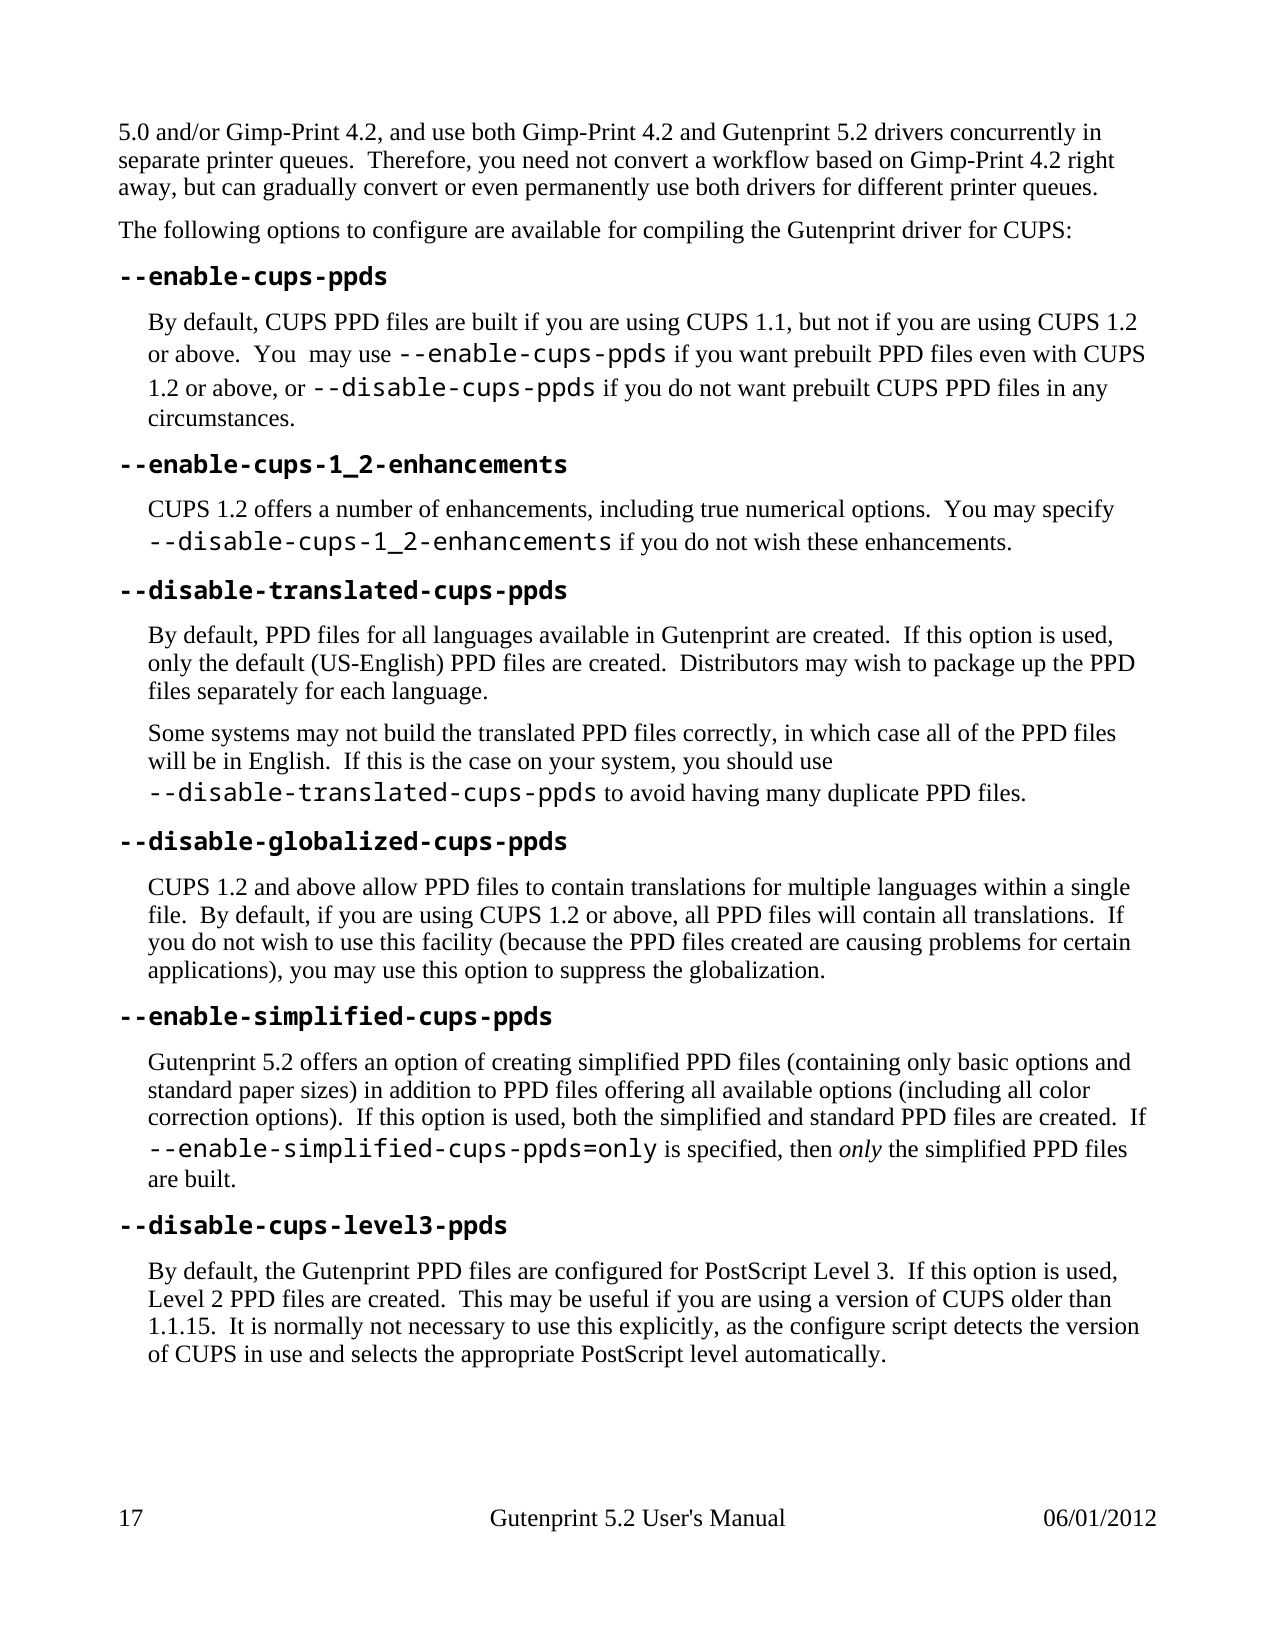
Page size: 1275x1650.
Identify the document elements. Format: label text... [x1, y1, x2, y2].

text By default, PPD files for all languages available in Gutenprint are created. If this option is used, only the default (US-English) PPD files are created. Distributors may wish to package up the PPD files separately for each language. [148, 621, 1157, 704]
text Gutenprint 5.2 offers an option of creating simplified PPD files (containing only basic options and standard paper sizes) in addition to PPD files offering all available options (including all color correction options). If this option is used, both the simplified and standard PPD files are created. If --enable-simplified-cups-ppds=only is specified, then only the simplified PPD files are built. [148, 1048, 1157, 1193]
text By default, CUPS PPD files are built if you are using CUPS 1.1, but not if you are using CUPS 1.2 or above. You may use --enable-cups-ppds if you want prebuilt PPD files even with CUPS 1.2 or above, or --disable-cups-ppds if you do not want prebuilt CUPS PPD files in any circumstances. [148, 308, 1157, 432]
text --enable-cups-ppds [118, 259, 1157, 293]
text The following options to configure are available for compiling the Gutenprint driver for CUPS: [118, 216, 1157, 244]
text --enable-cups-1_2-enhancements [118, 447, 1157, 481]
text --disable-globalized-cups-ppds [118, 824, 1157, 858]
text CUPS 1.2 and above allow PPD files to contain translations for multiple languages within a single file. By default, if you are using CUPS 1.2 or above, all PPD files will contain all translations. If you do not wish to use this facility (because the PPD files created are causing problems for certain applications), you may use this option to suppress the globalization. [148, 873, 1157, 984]
text --enable-simplified-cups-ppds [118, 999, 1157, 1033]
text Some systems may not build the translated PPD files correctly, in which case all of the PPD files will be in English. If this is the case on your system, you should use ‑‑disable‑translated‑cups‑ppds to avoid having many duplicate PPD files. [148, 719, 1157, 809]
text By default, the Gutenprint PPD files are configured for PostScript Level 3. If this option is used, Level 2 PPD files are created. This may be useful if you are using a version of CUPS older than 1.1.15. It is normally not necessary to use this explicitly, as the configure script detects the version of CUPS in use and selects the appropriate PostScript level automatically. [148, 1257, 1157, 1368]
text --disable-translated-cups-ppds [118, 572, 1157, 606]
text CUPS 1.2 offers a number of enhancements, including true numerical options. You may specify --disable-cups-1_2-enhancements if you do not wish these enhancements. [148, 496, 1157, 557]
text --disable-cups-level3-ppds [118, 1208, 1157, 1242]
text 5.0 and/or Gimp-Print 4.2, and use both Gimp-Print 4.2 and Gutenprint 5.2 drivers concurrently in separate printer queues. Therefore, you need not convert a workflow based on Gimp-Print 4.2 right away, but can gradually convert or even permanently use both drivers for different printer queues. [118, 118, 1157, 201]
